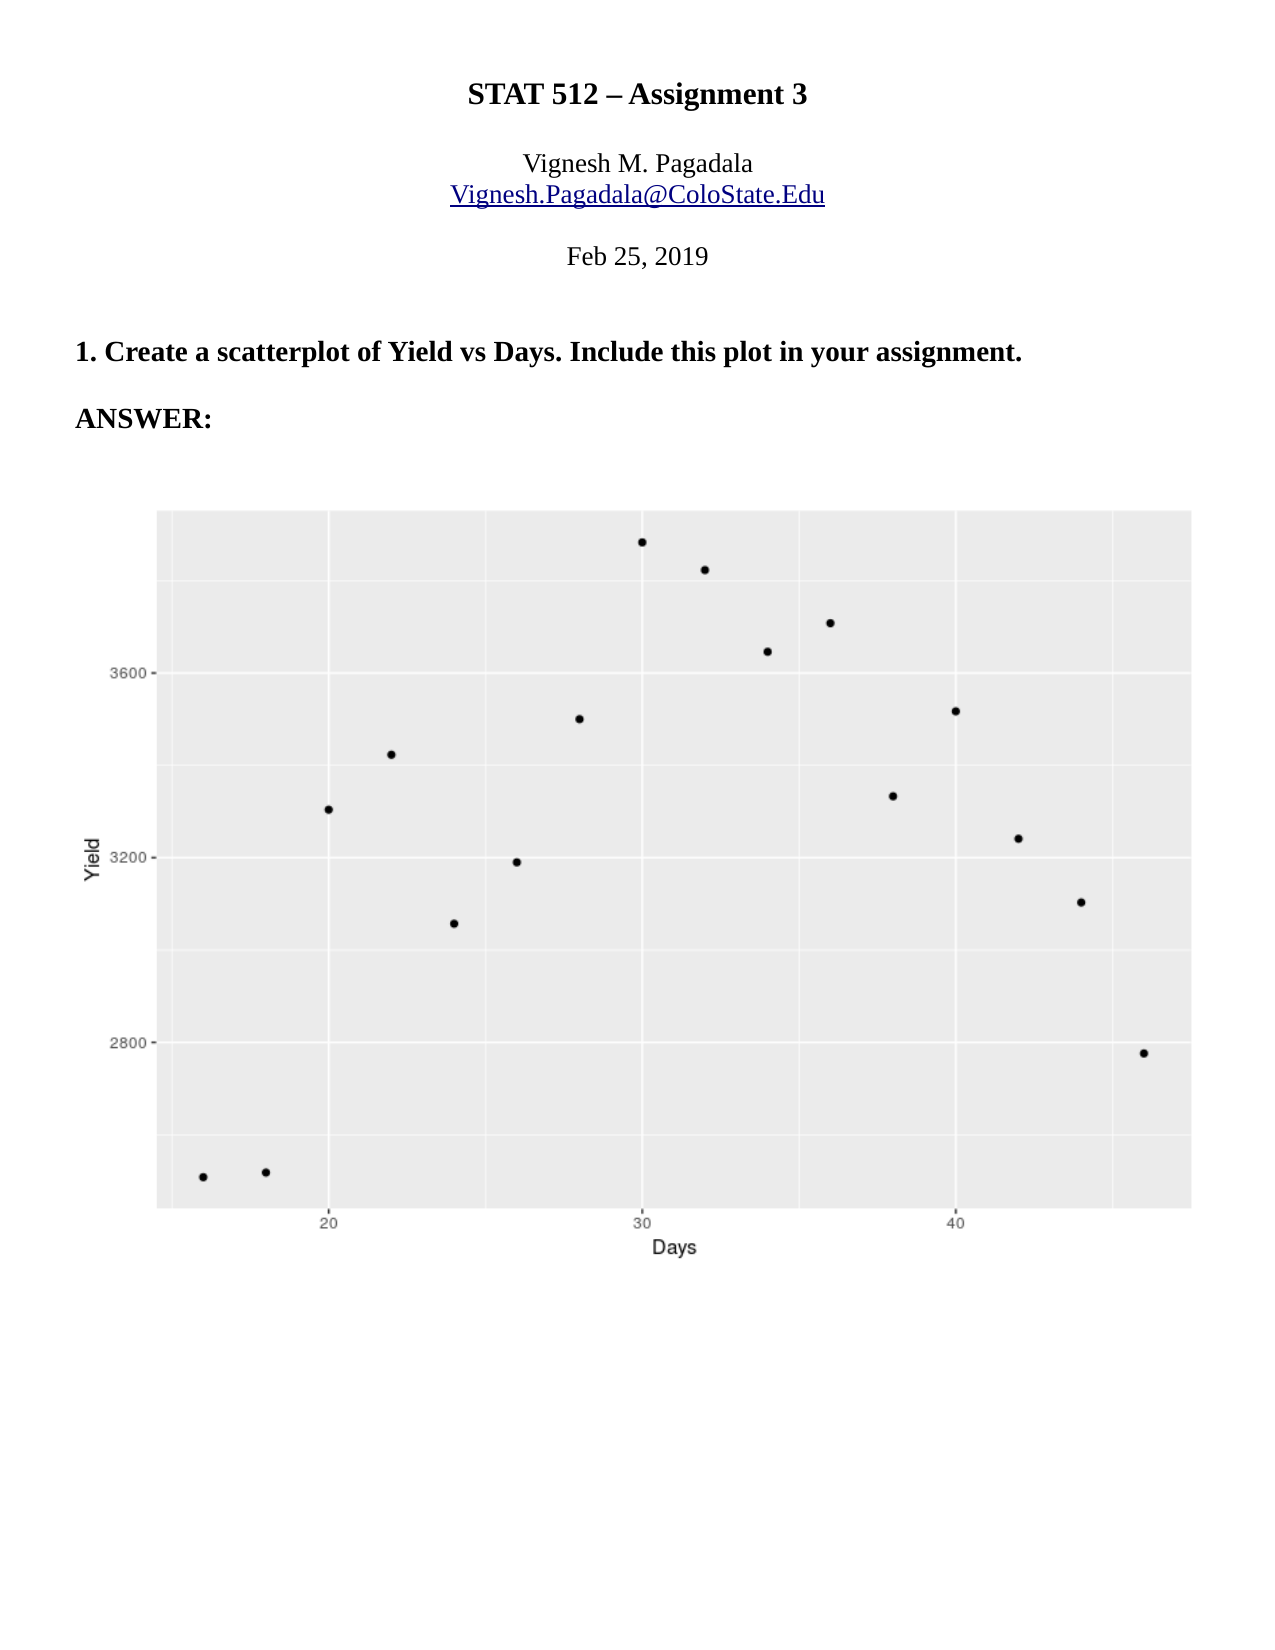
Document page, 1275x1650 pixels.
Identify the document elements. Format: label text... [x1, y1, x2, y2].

text ANSWER: [75, 401, 1200, 434]
text Vignesh M. Pagadala [75, 147, 1200, 178]
text STAT 512 – Assignment 3 [75, 75, 1200, 111]
text Feb 25, 2019 [75, 240, 1200, 271]
text Vignesh.Pagadala@ColoState.Edu [75, 178, 1200, 209]
picture [75, 501, 1200, 1269]
text 1. Create a scatterplot of Yield vs Days. Include this plot in your assignment. [75, 334, 1200, 367]
